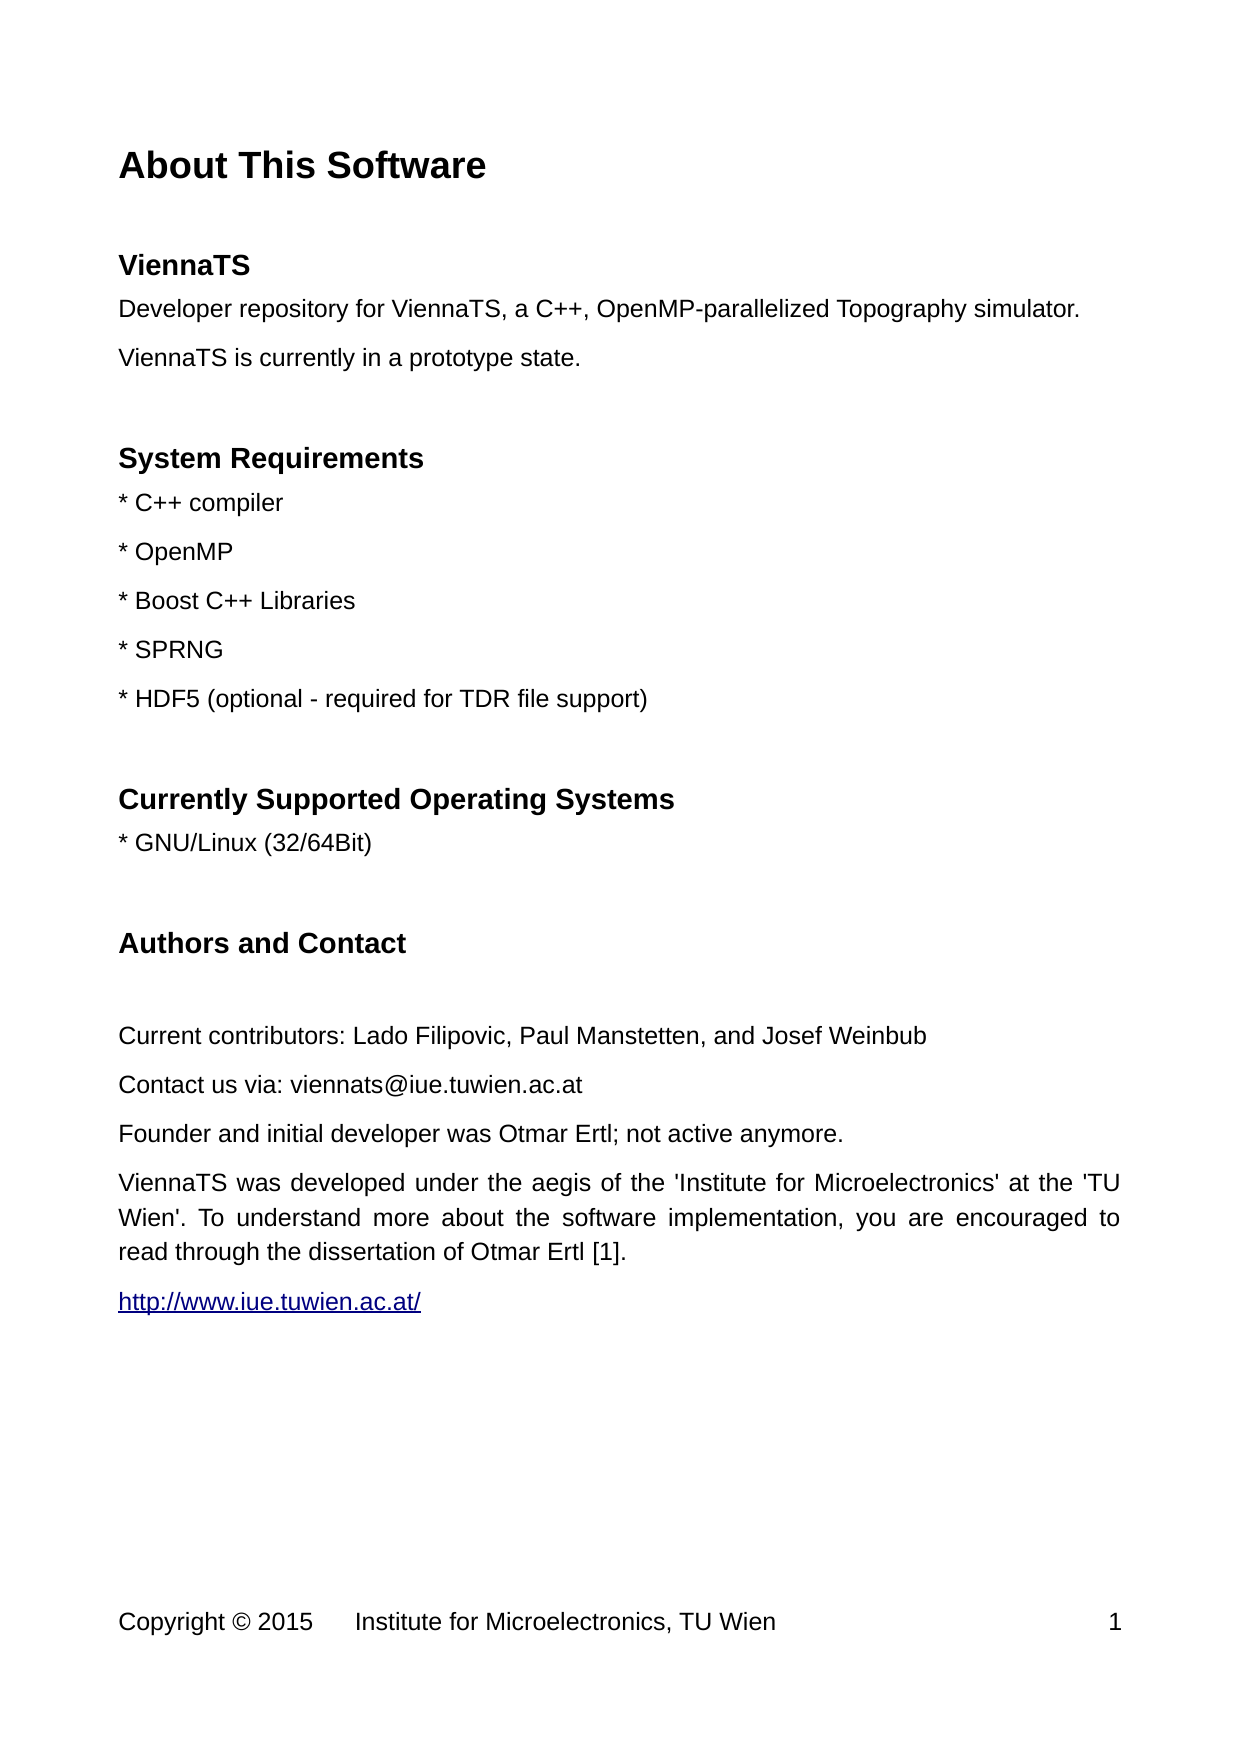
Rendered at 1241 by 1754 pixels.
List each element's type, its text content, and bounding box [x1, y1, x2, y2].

text ViennaTS is currently in a prototype state. [118, 343, 1122, 372]
subtitle Authors and Contact [118, 926, 1122, 960]
text Current contributors: Lado Filipovic, Paul Manstetten, and Josef Weinbub [118, 1021, 1122, 1050]
text * GNU/Linux (32/64Bit) [118, 828, 1122, 857]
subtitle System Requirements [118, 442, 1122, 475]
text Contact us via: viennats@iue.tuwien.ac.at [118, 1070, 1122, 1099]
subtitle ViennaTS [118, 248, 1122, 282]
text Developer repository for ViennaTS, a C++, OpenMP-parallelized Topography simulator. [118, 294, 1122, 323]
text * C++ compiler [118, 488, 1122, 516]
subtitle Currently Supported Operating Systems [118, 782, 1122, 816]
text Founder and initial developer was Otmar Ertl; not active anymore. [118, 1119, 1122, 1148]
text * Boost C++ Libraries [118, 586, 1122, 614]
text * SPRNG [118, 635, 1122, 663]
text * HDF5 (optional - required for TDR file support) [118, 684, 1122, 713]
text ViennaTS was developed under the aegis of the 'Institute for Microelectronics' at the 'TU Wien'. To understand more about the software implementation, you are encouraged to read through the dissertation of Otmar Ertl [1]. [118, 1168, 1122, 1266]
text * OpenMP [118, 537, 1122, 565]
text http://www.iue.tuwien.ac.at/ [118, 1286, 1122, 1315]
subtitle About This Software [118, 143, 1122, 187]
